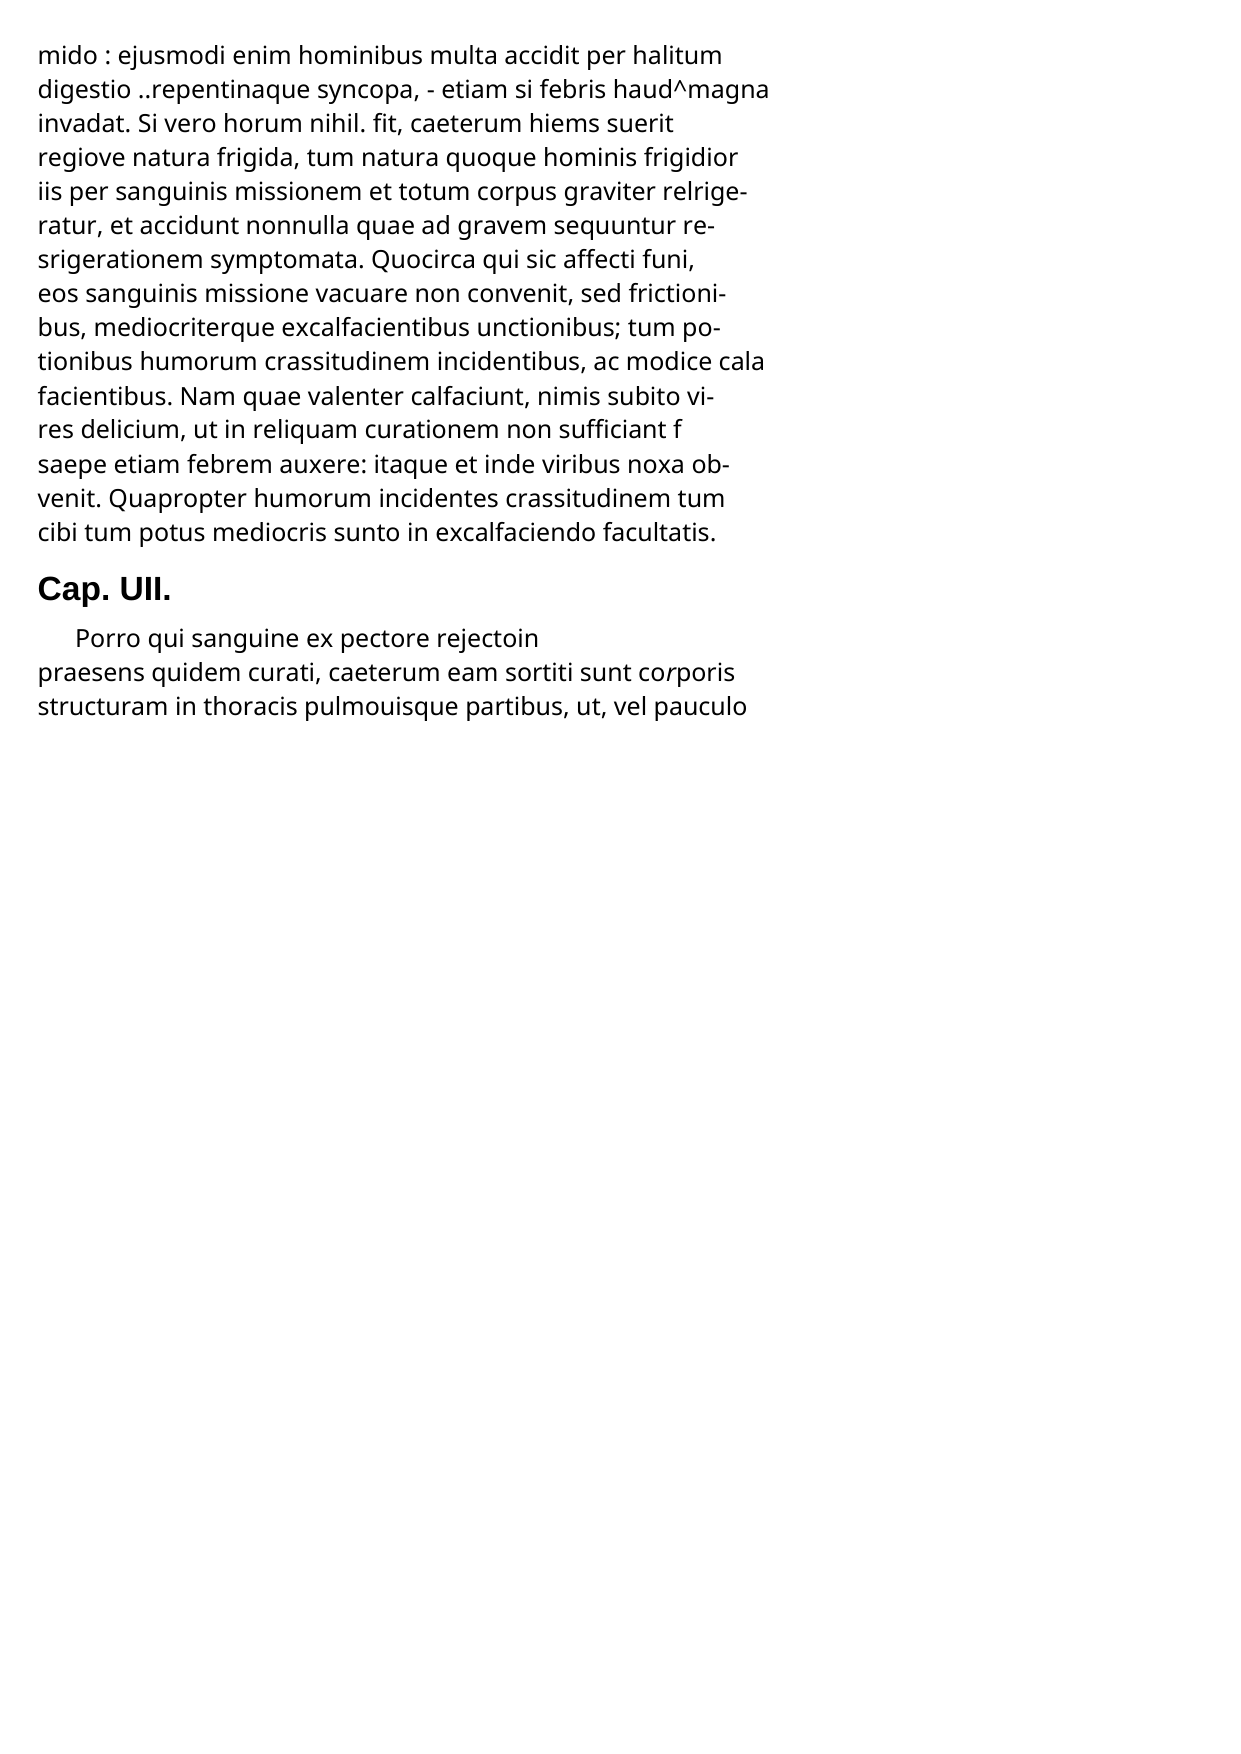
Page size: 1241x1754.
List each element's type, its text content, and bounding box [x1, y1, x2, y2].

subtitle Cap. UII. [37, 569, 1203, 608]
text mido : ejusmodi enim hominibus multa accidit per halitum digestio ..repentinaque syncopa, - etiam si febris haud^magna invadat. Si vero horum nihil. fit, caeterum hiems suerit regiove natura frigida, tum natura quoque hominis frigidior iis per sanguinis missionem et totum corpus graviter relrige- ratur, et accidunt nonnulla quae ad gravem sequuntur re- srigerationem symptomata. Quocirca qui sic affecti funi, eos sanguinis missione vacuare non convenit, sed frictioni- bus, mediocriterque excalfacientibus unctionibus; tum po- tionibus humorum crassitudinem incidentibus, ac modice cala facientibus. Nam quae valenter calfaciunt, nimis subito vi- res delicium, ut in reliquam curationem non sufficiant f saepe etiam febrem auxere: itaque et inde viribus noxa ob- venit. Quapropter humorum incidentes crassitudinem tum cibi tum potus mediocris sunto in excalfaciendo facultatis. [37, 37, 1203, 548]
text Porro qui sanguine ex pectore rejectoin praesens quidem curati, caeterum eam sortiti sunt corporis structuram in thoracis pulmouisque partibus, ut, vel pauculo [37, 620, 1203, 723]
